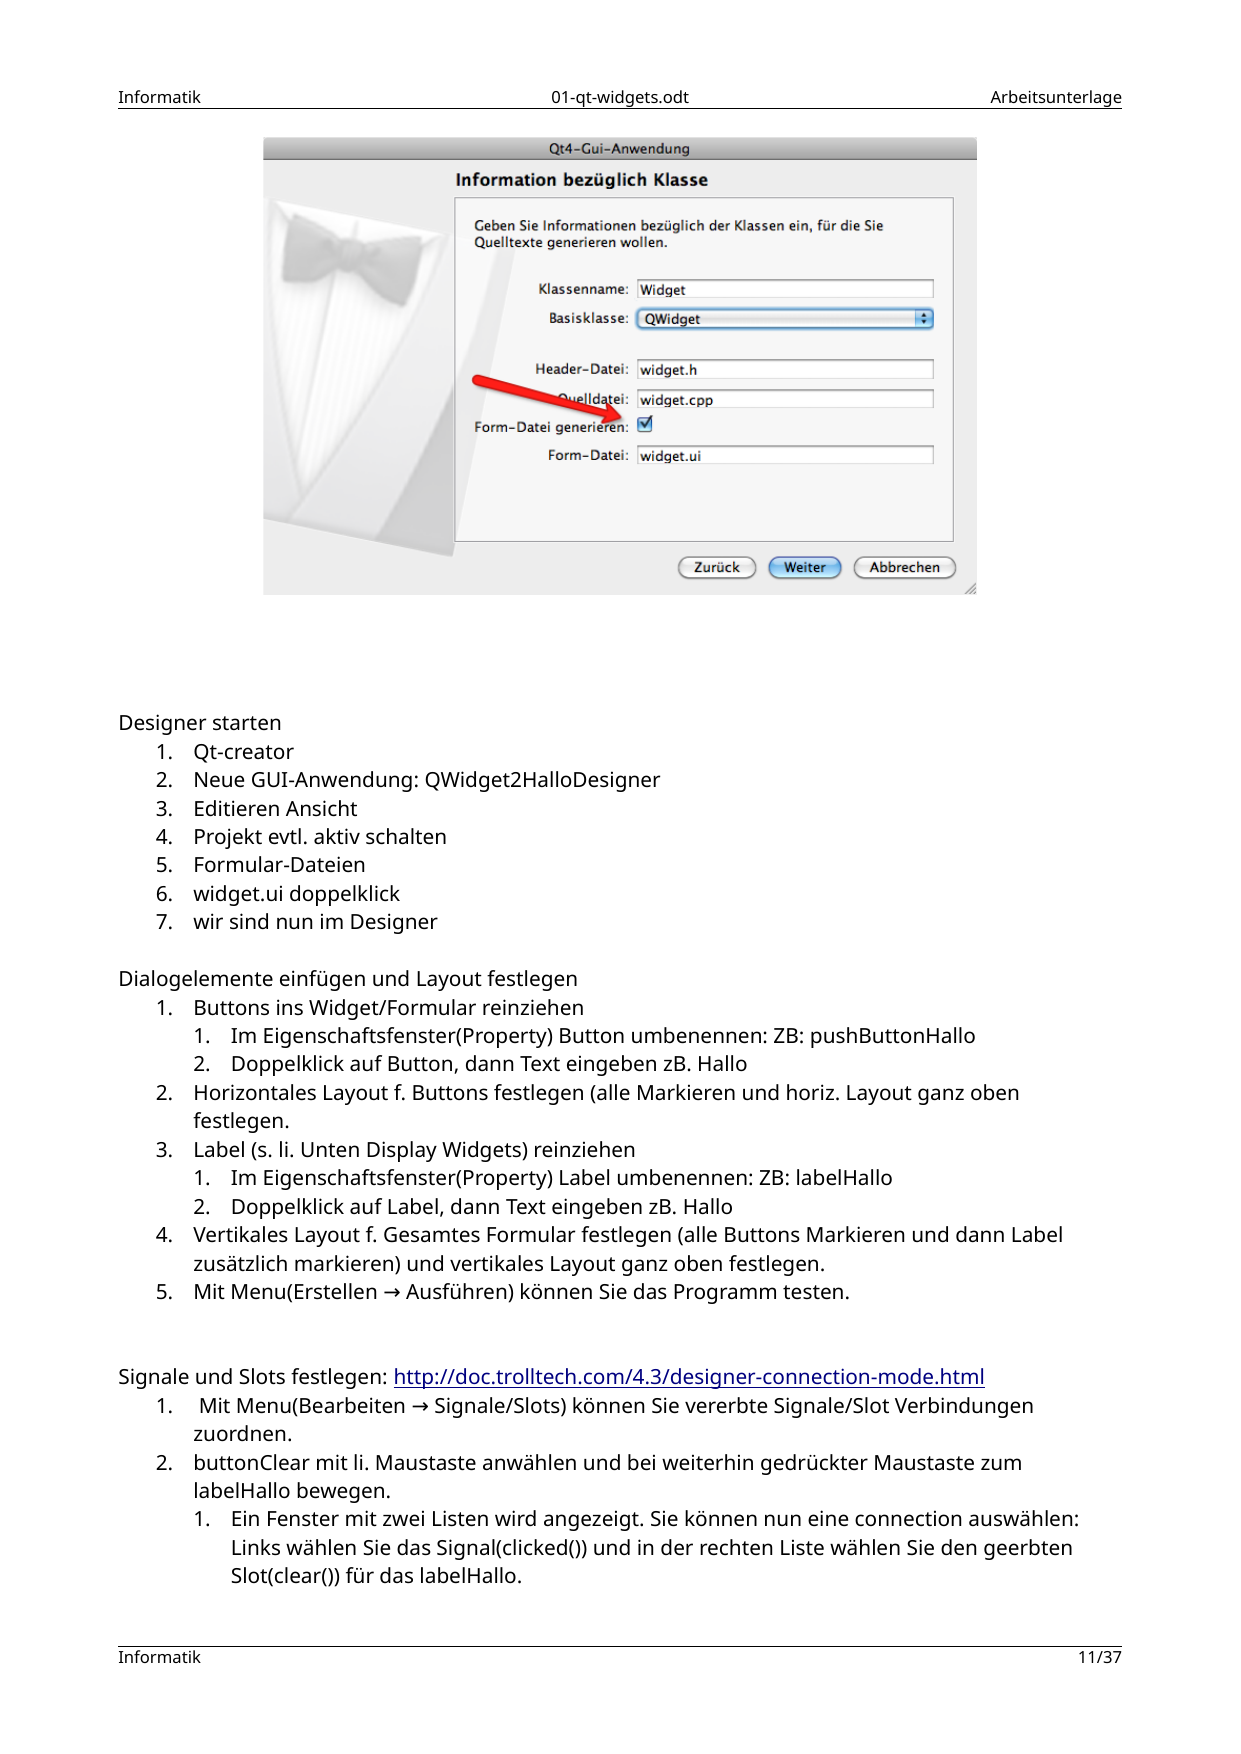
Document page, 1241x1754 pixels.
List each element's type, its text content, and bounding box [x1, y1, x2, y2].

list Vertikales Layout f. Gesamtes Formular festlegen (alle Buttons Markieren und dann Label zusätzlich markieren) und vertikales Layout ganz oben festlegen. [156, 1220, 1122, 1277]
list Buttons ins Widget/Formular reinziehen [156, 993, 1122, 1021]
list Editieren Ansicht [156, 794, 1122, 822]
list buttonClear mit li. Maustaste anwählen und bei weiterhin gedrückter Maustaste zum labelHallo bewegen. [156, 1448, 1122, 1504]
list Im Eigenschaftsfenster(Property) Label umbenennen: ZB: labelHallo [193, 1163, 1122, 1192]
list Doppelklick auf Button, dann Text eingeben zB. Hallo [193, 1049, 1122, 1078]
list Label (s. li. Unten Display Widgets) reinziehen [156, 1135, 1122, 1163]
list Projekt evtl. aktiv schalten [156, 822, 1122, 851]
list Neue GUI-Anwendung: QWidget2HalloDesigner [156, 765, 1122, 794]
list Formular-Dateien [156, 851, 1122, 879]
text Signale und Slots festlegen: http://doc.trolltech.com/4.3/designer-connection-mode.html [118, 1362, 1122, 1391]
list Mit Menu(Erstellen → Ausführen) können Sie das Programm testen. [156, 1277, 1122, 1306]
list Horizontales Layout f. Buttons festlegen (alle Markieren und horiz. Layout ganz oben festlegen. [156, 1078, 1122, 1135]
text Designer starten [118, 708, 1122, 737]
list Qt-creator [156, 737, 1122, 765]
list wir sind nun im Designer [156, 907, 1122, 936]
picture [263, 137, 977, 595]
list Im Eigenschaftsfenster(Property) Button umbenennen: ZB: pushButtonHallo [193, 1021, 1122, 1049]
text Dialogelemente einfügen und Layout festlegen [118, 964, 1122, 993]
list Ein Fenster mit zwei Listen wird angezeigt. Sie können nun eine connection auswählen: Links wählen Sie das Signal(clicked()) und in der rechten Liste wählen Sie den geerbten Slot(clear()) für das labelHallo. [193, 1504, 1122, 1590]
list widget.ui doppelklick [156, 879, 1122, 907]
list Mit Menu(Bearbeiten → Signale/Slots) können Sie vererbte Signale/Slot Verbindungen zuordnen. [156, 1391, 1122, 1448]
list Doppelklick auf Label, dann Text eingeben zB. Hallo [193, 1192, 1122, 1220]
